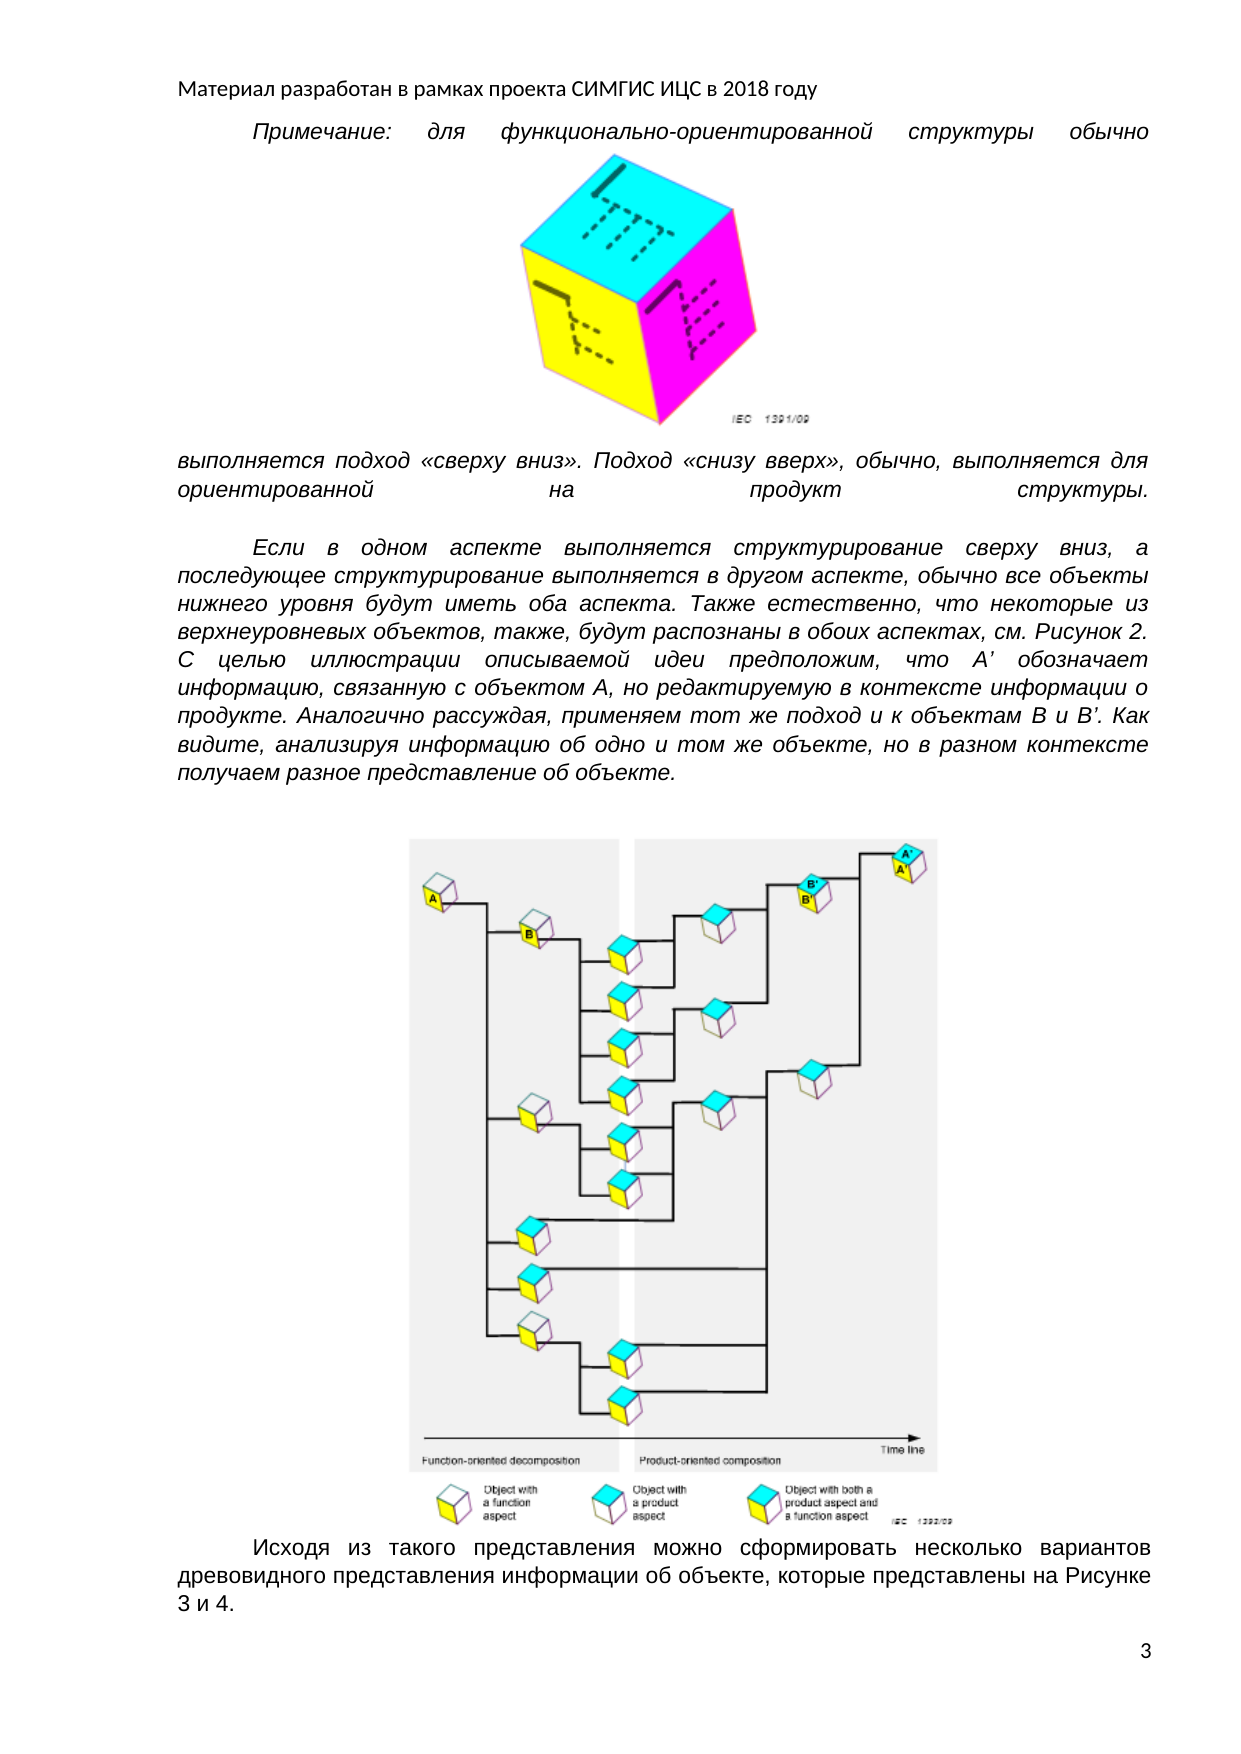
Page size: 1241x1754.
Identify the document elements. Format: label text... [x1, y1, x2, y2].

text Если в одном аспекте выполняется структурирование сверху вниз, а последующее структурирование выполняется в другом аспекте, обычно все объекты нижнего уровня будут иметь оба аспекта. Также естественно, что некоторые из верхнеуровневых объектов, также, будут распознаны в обоих аспектах, см. Рисунок 2. С целью иллюстрации описываемой идеи предположим, что А’ обозначает информацию, связанную с объектом А, но редактируемую в контексте информации о продукте. Аналогично рассуждая, применяем тот же подход и к объектам B и B’. Как видите, анализируя информацию об одно и том же объекте, но в разном контексте получаем разное представление об объекте. [177, 534, 1152, 785]
text Исходя из такого представления можно сформировать несколько вариантов древовидного представления информации об объекте, которые представлены на Рисунке 3 и 4. [177, 817, 1152, 1616]
text Примечание: для функционально-ориентированной структуры обычно выполняется подход «сверху вниз». Подход «снизу вверх», обычно, выполняется для ориентированной на продукт структуры. [177, 118, 1152, 532]
